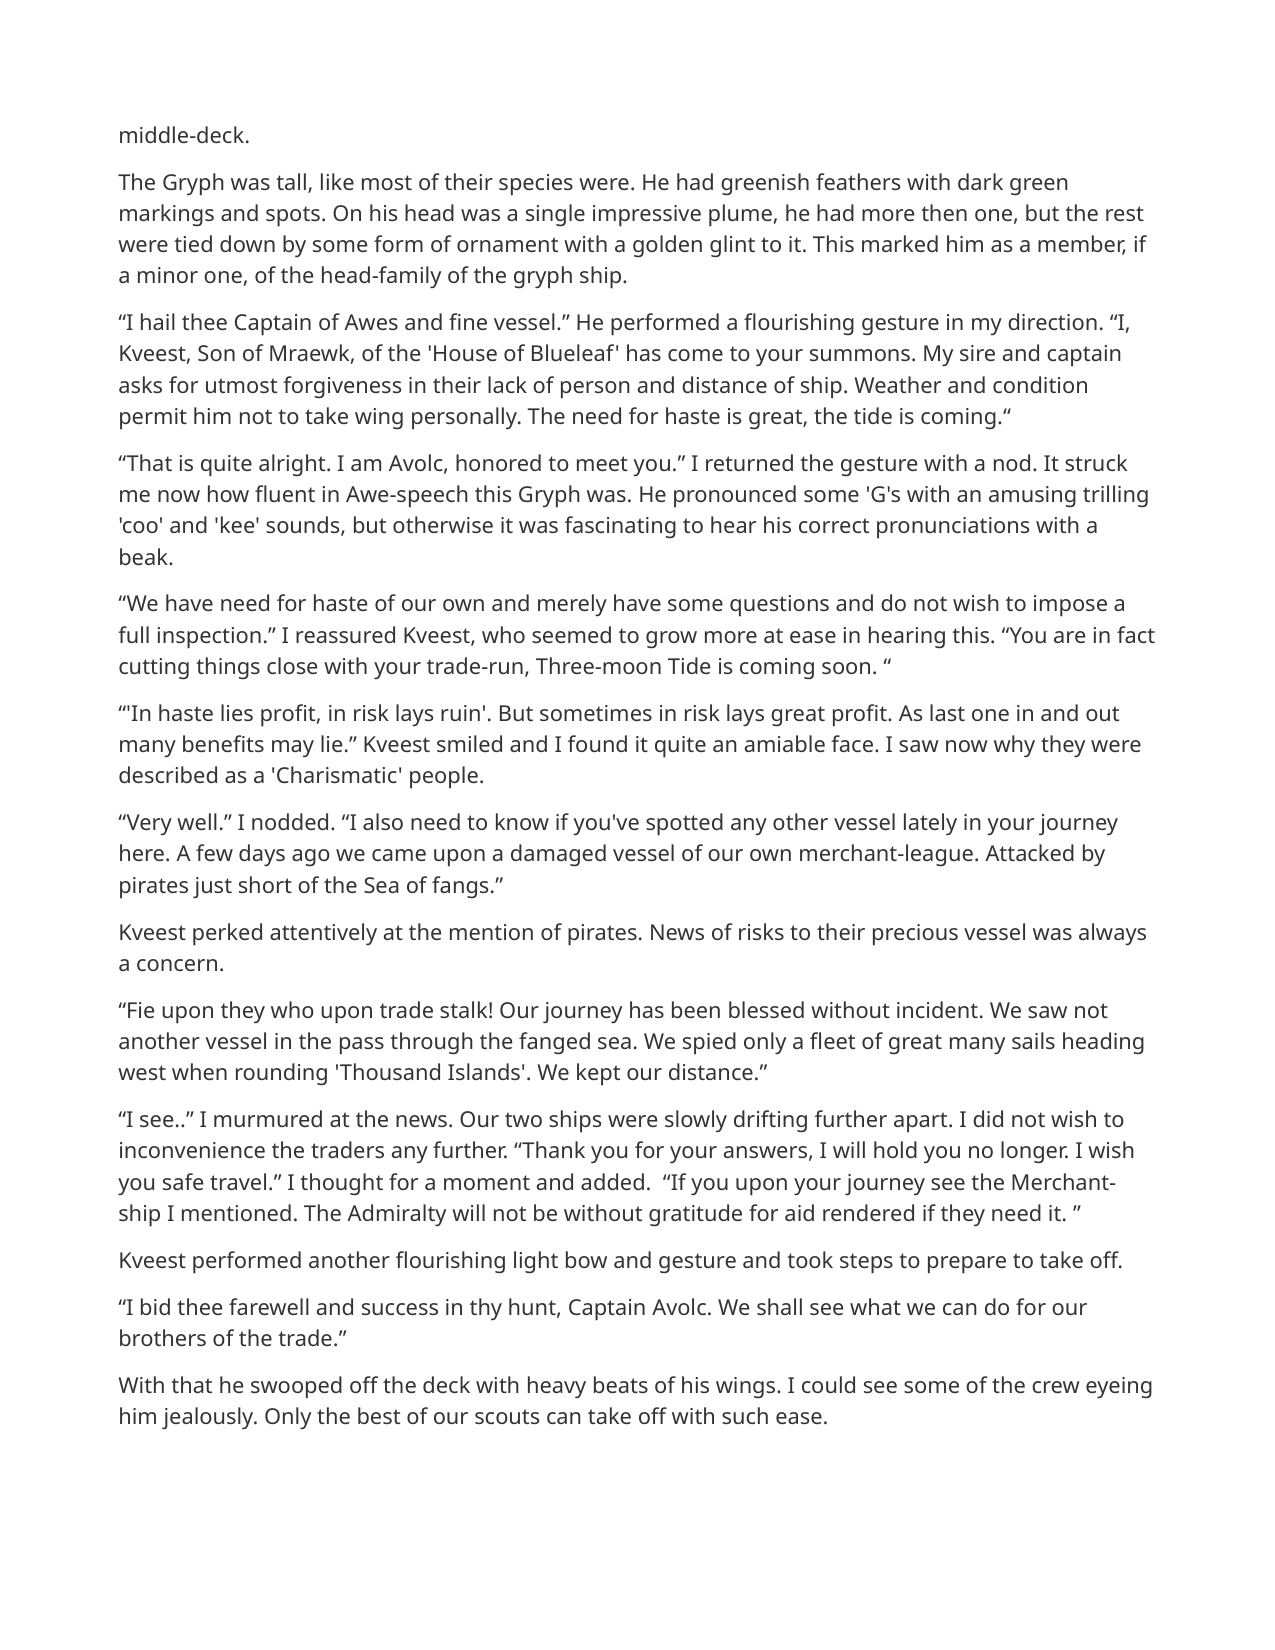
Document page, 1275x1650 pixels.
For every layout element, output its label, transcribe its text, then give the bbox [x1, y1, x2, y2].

text “I bid thee farewell and success in thy hunt, Captain Avolc. We shall see what we can do for our brothers of the trade.” [118, 1290, 1157, 1352]
text “'In haste lies profit, in risk lays ruin'. But sometimes in risk lays great profit. As last one in and out many benefits may lie.” Kveest smiled and I found it quite an amiable face. I saw now why they were described as a 'Charismatic' people. [118, 696, 1157, 790]
text “I see..” I murmured at the news. Our two ships were slowly drifting further apart. I did not wish to inconvenience the traders any further. “Thank you for your answers, I will hold you no longer. I wish you safe travel.” I thought for a moment and added. “If you upon your journey see the Merchant-ship I mentioned. The Admiralty will not be without gratitude for aid rendered if they need it. ” [118, 1102, 1157, 1227]
text “We have need for haste of our own and merely have some questions and do not wish to impose a full inspection.” I reassured Kveest, who seemed to grow more at ease in hearing this. “You are in fact cutting things close with your trade-run, Three-moon Tide is coming soon. “ [118, 587, 1157, 681]
text With that he swooped off the deck with heavy beats of his wings. I could see some of the crew eyeing him jealously. Only the best of our scouts can take off with such ease. [118, 1368, 1157, 1431]
text “Very well.” I nodded. “I also need to know if you've spotted any other vessel lately in your journey here. A few days ago we came upon a damaged vessel of our own merchant-league. Attacked by pirates just short of the Sea of fangs.” [118, 806, 1157, 899]
text The Gryph was tall, like most of their species were. He had greenish feathers with dark green markings and spots. On his head was a single impressive plume, he had more then one, but the rest were tied down by some form of ornament with a golden glint to it. This marked him as a member, if a minor one, of the head-family of the gryph ship. [118, 165, 1157, 290]
text Kveest perked attentively at the mention of pirates. News of risks to their precious vessel was always a concern. [118, 915, 1157, 977]
text “I hail thee Captain of Awes and fine vessel.” He performed a flourishing gesture in my direction. “I, Kveest, Son of Mraewk, of the 'House of Blueleaf' has come to your summons. My sire and captain asks for utmost forgiveness in their lack of person and distance of ship. Weather and condition permit him not to take wing personally. The need for haste is great, the tide is coming.“ [118, 306, 1157, 431]
text middle-deck. [118, 118, 1157, 149]
text “Fie upon they who upon trade stalk! Our journey has been blessed without incident. We saw not another vessel in the pass through the fanged sea. We spied only a fleet of great many sails heading west when rounding 'Thousand Islands'. We kept our distance.” [118, 993, 1157, 1087]
text “That is quite alright. I am Avolc, honored to meet you.” I returned the gesture with a nod. It struck me now how fluent in Awe-speech this Gryph was. He pronounced some 'G's with an amusing trilling 'coo' and 'kee' sounds, but otherwise it was fascinating to hear his correct pronunciations with a beak. [118, 446, 1157, 571]
text Kveest performed another flourishing light bow and gesture and took steps to prepare to take off. [118, 1243, 1157, 1274]
